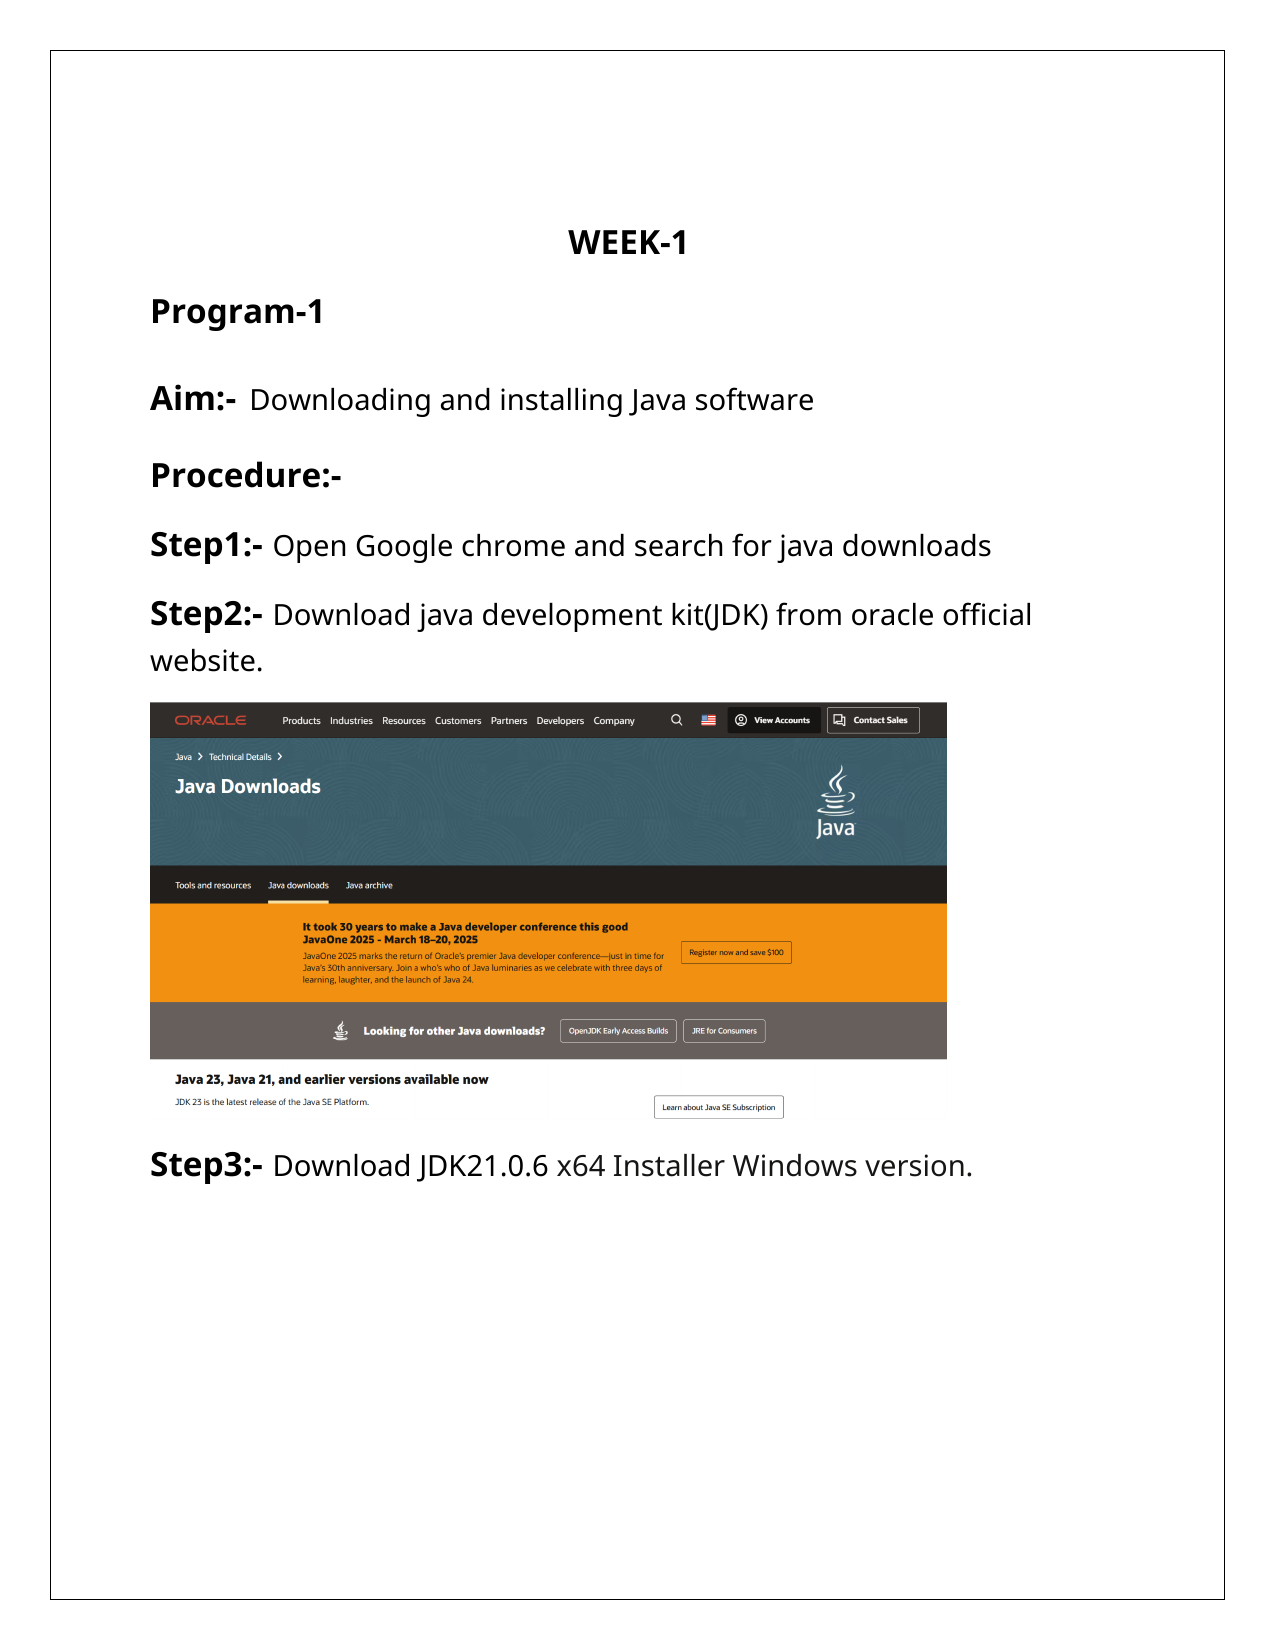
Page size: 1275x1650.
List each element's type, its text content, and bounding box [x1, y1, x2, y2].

text Step2:- Download java development kit(JDK) from oracle official website. [150, 589, 1125, 680]
text Aim:- Downloading and installing Java software [150, 357, 1125, 425]
text Procedure:- [150, 452, 1125, 497]
text Step1:- Open Google chrome and search for java downloads [150, 520, 1125, 566]
text Step3:- Download JDK21.0.6 x64 Installer Windows version. [150, 1140, 1125, 1186]
text Program-1 [150, 288, 1125, 333]
text WEEK-1 [525, 219, 1125, 264]
